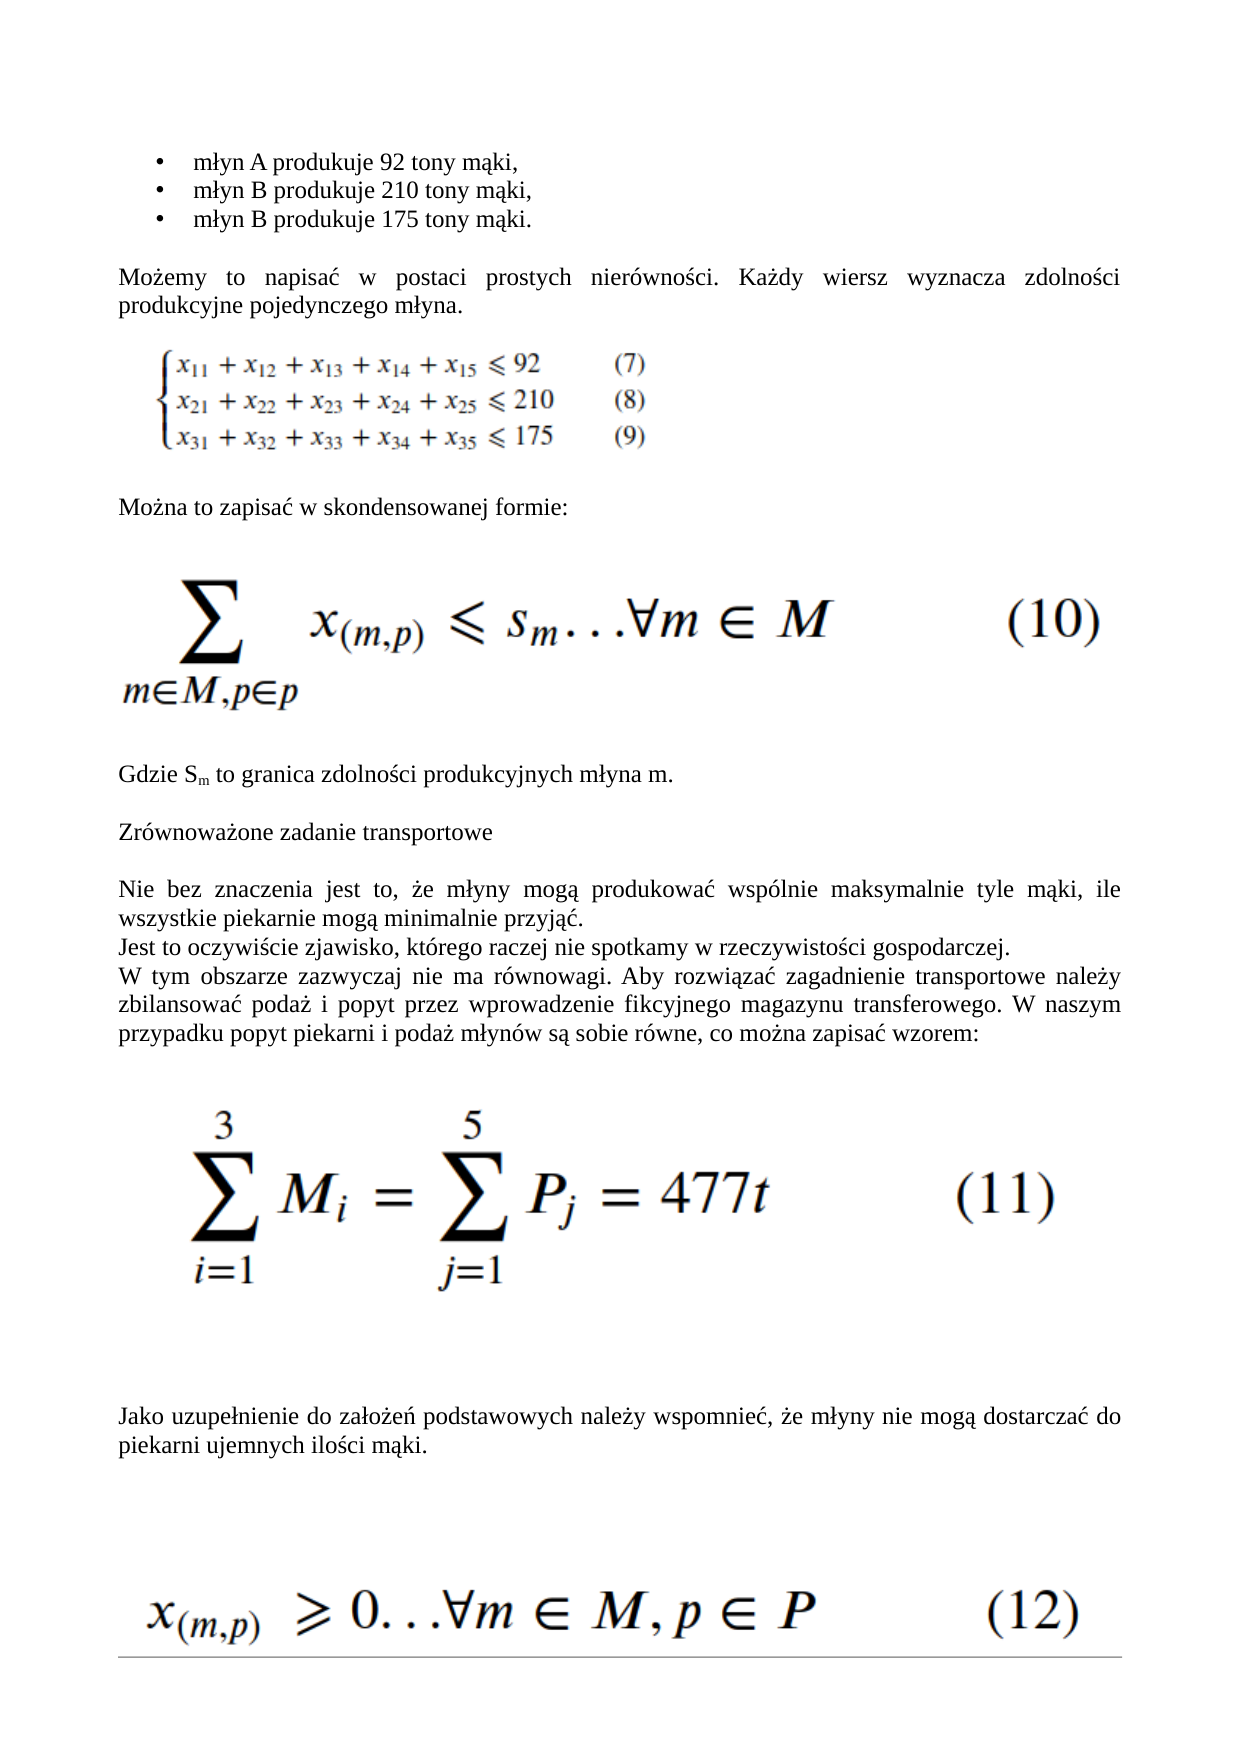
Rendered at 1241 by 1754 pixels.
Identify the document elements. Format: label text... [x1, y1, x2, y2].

text Jest to oczywiście zjawisko, którego raczej nie spotkamy w rzeczywistości gospodarczej. [118, 932, 1122, 961]
text Można to zapisać w skondensowanej formie: [118, 492, 1122, 521]
text Zrównoważone zadanie transportowe [118, 817, 1122, 846]
list młyn A produkuje 92 tony mąki, [156, 147, 1122, 176]
picture [118, 549, 1123, 731]
text Jako uzupełnienie do założeń podstawowych należy wspomnieć, że młyny nie mogą dostarczać do piekarni ujemnych ilości mąki. [118, 1401, 1122, 1459]
text Nie bez znaczenia jest to, że młyny mogą produkować wspólnie maksymalnie tyle mąki, ile wszystkie piekarnie mogą minimalnie przyjąć. [118, 874, 1122, 932]
text Gdzie Sm to granica zdolności produkcyjnych młyna m. [118, 759, 1122, 788]
text Możemy to napisać w postaci prostych nierówności. Każdy wiersz wyznacza zdolności produkcyjne pojedynczego młyna. [118, 262, 1122, 319]
picture [118, 1577, 1123, 1658]
list młyn B produkuje 210 tony mąki, [156, 176, 1122, 204]
list młyn B produkuje 175 tony mąki. [156, 204, 1122, 233]
picture [140, 1075, 1100, 1315]
text W tym obszarze zazwyczaj nie ma równowagi. Aby rozwiązać zagadnienie transportowe należy zbilansować podaż i popyt przez wprowadzenie fikcyjnego magazynu transferowego. W naszym przypadku popyt piekarni i podaż młynów są sobie równe, co można zapisać wzorem: [118, 961, 1122, 1047]
picture [136, 333, 697, 467]
